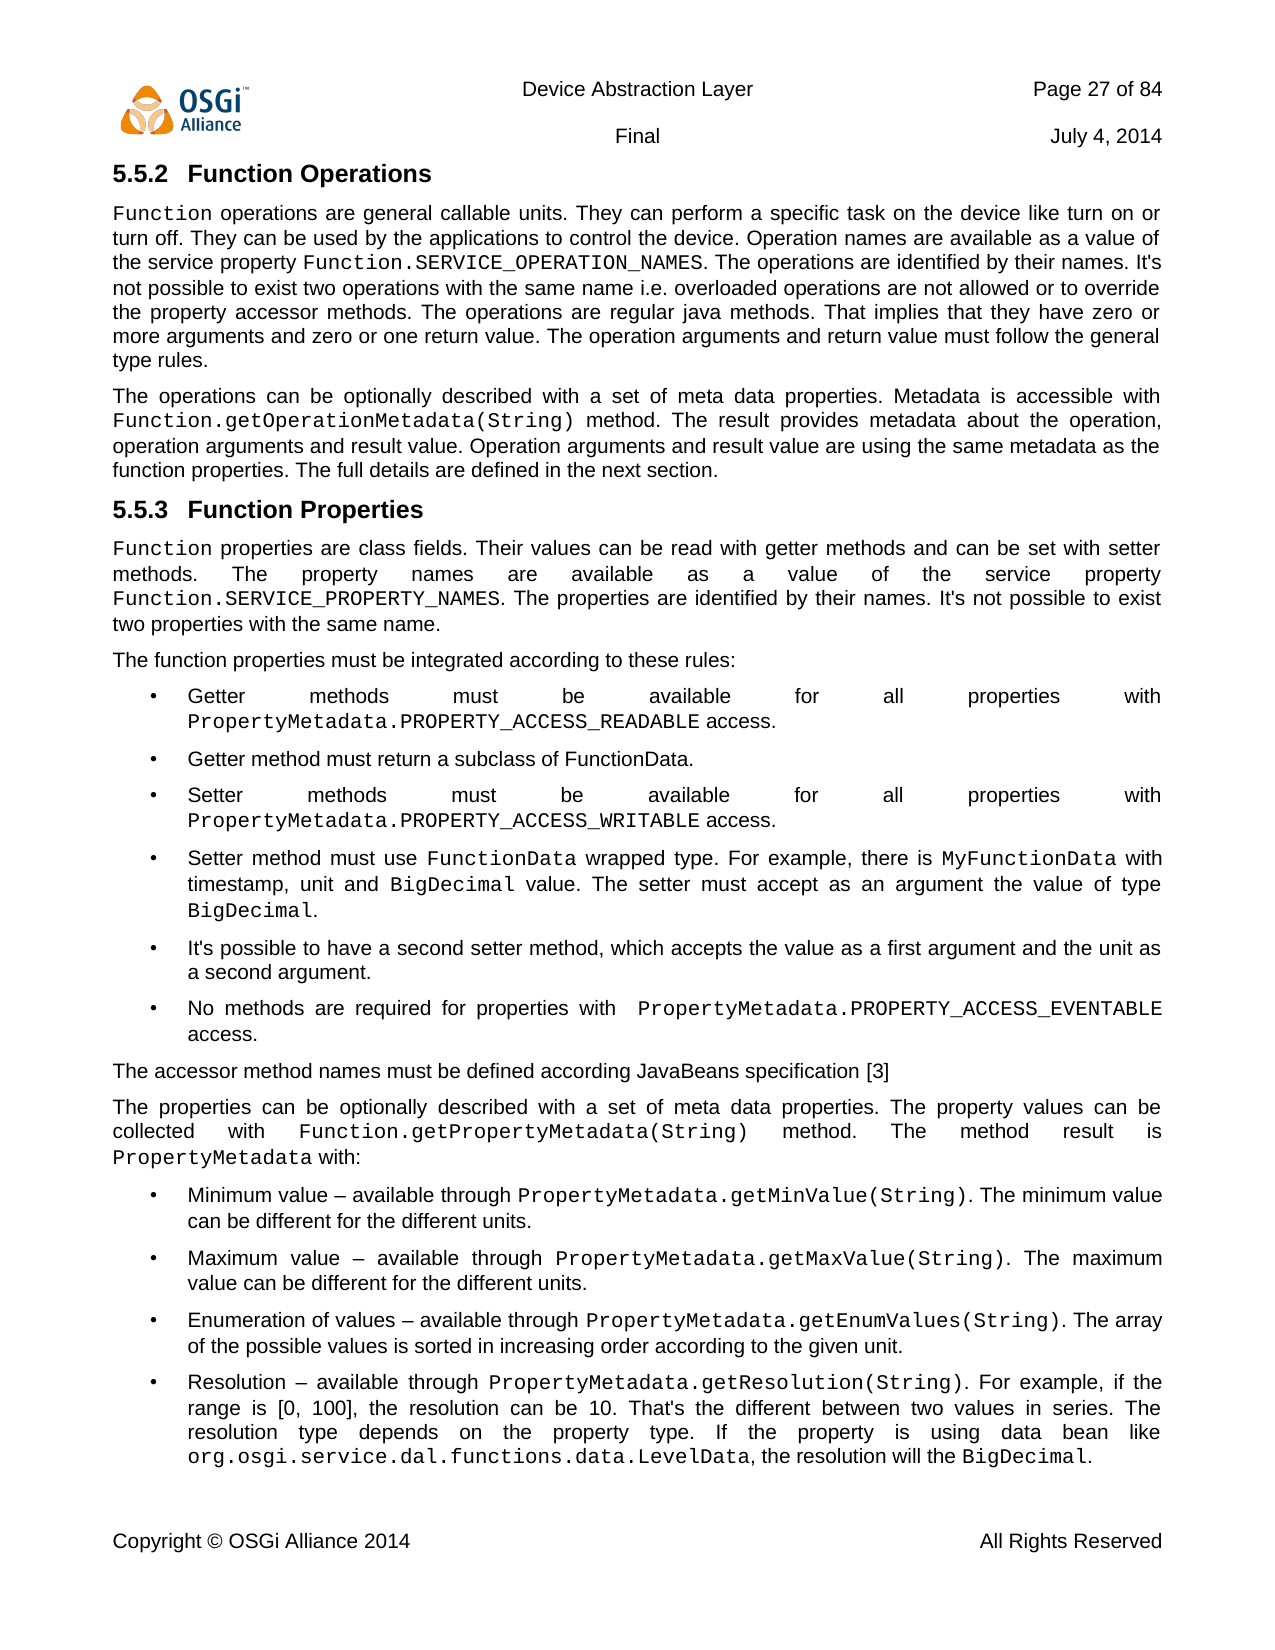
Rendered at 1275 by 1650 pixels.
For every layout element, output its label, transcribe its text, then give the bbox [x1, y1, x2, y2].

text The operations can be optionally described with a set of meta data properties. Metadata is accessible with Function.getOperationMetadata(String) method. The result provides metadata about the operation, operation arguments and result value. Operation arguments and result value are using the same metadata as the function properties. The full details are defined in the next section. [112, 384, 1162, 482]
subtitle Function Operations [112, 159, 1162, 188]
list No methods are required for properties with PropertyMetadata.PROPERTY_ACCESS_EVENTABLE access. [150, 996, 1162, 1046]
list Maximum value – available through PropertyMetadata.getMaxValue(String). The maximum value can be different for the different units. [150, 1245, 1162, 1295]
subtitle Function Properties [112, 494, 1162, 523]
list Setter methods must be available for all properties with PropertyMetadata.PROPERTY_ACCESS_WRITABLE access. [150, 783, 1162, 833]
text The function properties must be integrated according to these rules: [112, 648, 1162, 672]
list Resolution – available through PropertyMetadata.getResolution(String). For example, if the range is [0, 100], the resolution can be 10. That's the different between two values in series. The resolution type depends on the property type. If the property is using data bean like org.osgi.service.dal.functions.data.LevelData, the resolution will the BigDecimal. [150, 1370, 1162, 1469]
list Getter methods must be available for all properties with PropertyMetadata.PROPERTY_ACCESS_READABLE access. [150, 684, 1162, 734]
text The accessor method names must be defined according JavaBeans specification [3]. [112, 1058, 1162, 1082]
text Function operations are general callable units. They can perform a specific task on the device like turn on or turn off. They can be used by the applications to control the device. Operation names are available as a value of the service property Function.SERVICE_OPERATION_NAMES. The operations are identified by their names. It's not possible to exist two operations with the same name i.e. overloaded operations are not allowed or to override the property accessor methods. The operations are regular java methods. That implies that they have zero or more arguments and zero or one return value. The operation arguments and return value must follow the general type rules. [112, 200, 1162, 372]
list Minimum value – available through PropertyMetadata.getMinValue(String). The minimum value can be different for the different units. [150, 1183, 1162, 1233]
list It's possible to have a second setter method, which accepts the value as a first argument and the unit as a second argument. [150, 936, 1162, 984]
list Setter method must use FunctionData wrapped type. For example, there is MyFunctionData with timestamp, unit and BigDecimal value. The setter must accept as an argument the value of type BigDecimal. [150, 846, 1162, 923]
text Function properties are class fields. Their values can be read with getter methods and can be set with setter methods. The property names are available as a value of the service property Function.SERVICE_PROPERTY_NAMES. The properties are identified by their names. It's not possible to exist two properties with the same name. [112, 536, 1162, 635]
picture [113, 78, 257, 142]
text The properties can be optionally described with a set of meta data properties. The property values can be collected with Function.getPropertyMetadata(String) method. The method result is PropertyMetadata with: [112, 1095, 1162, 1171]
list Enumeration of values – available through PropertyMetadata.getEnumValues(String). The array of the possible values is sorted in increasing order according to the given unit. [150, 1308, 1162, 1357]
list Getter method must return a subclass of FunctionData. [150, 747, 1162, 771]
